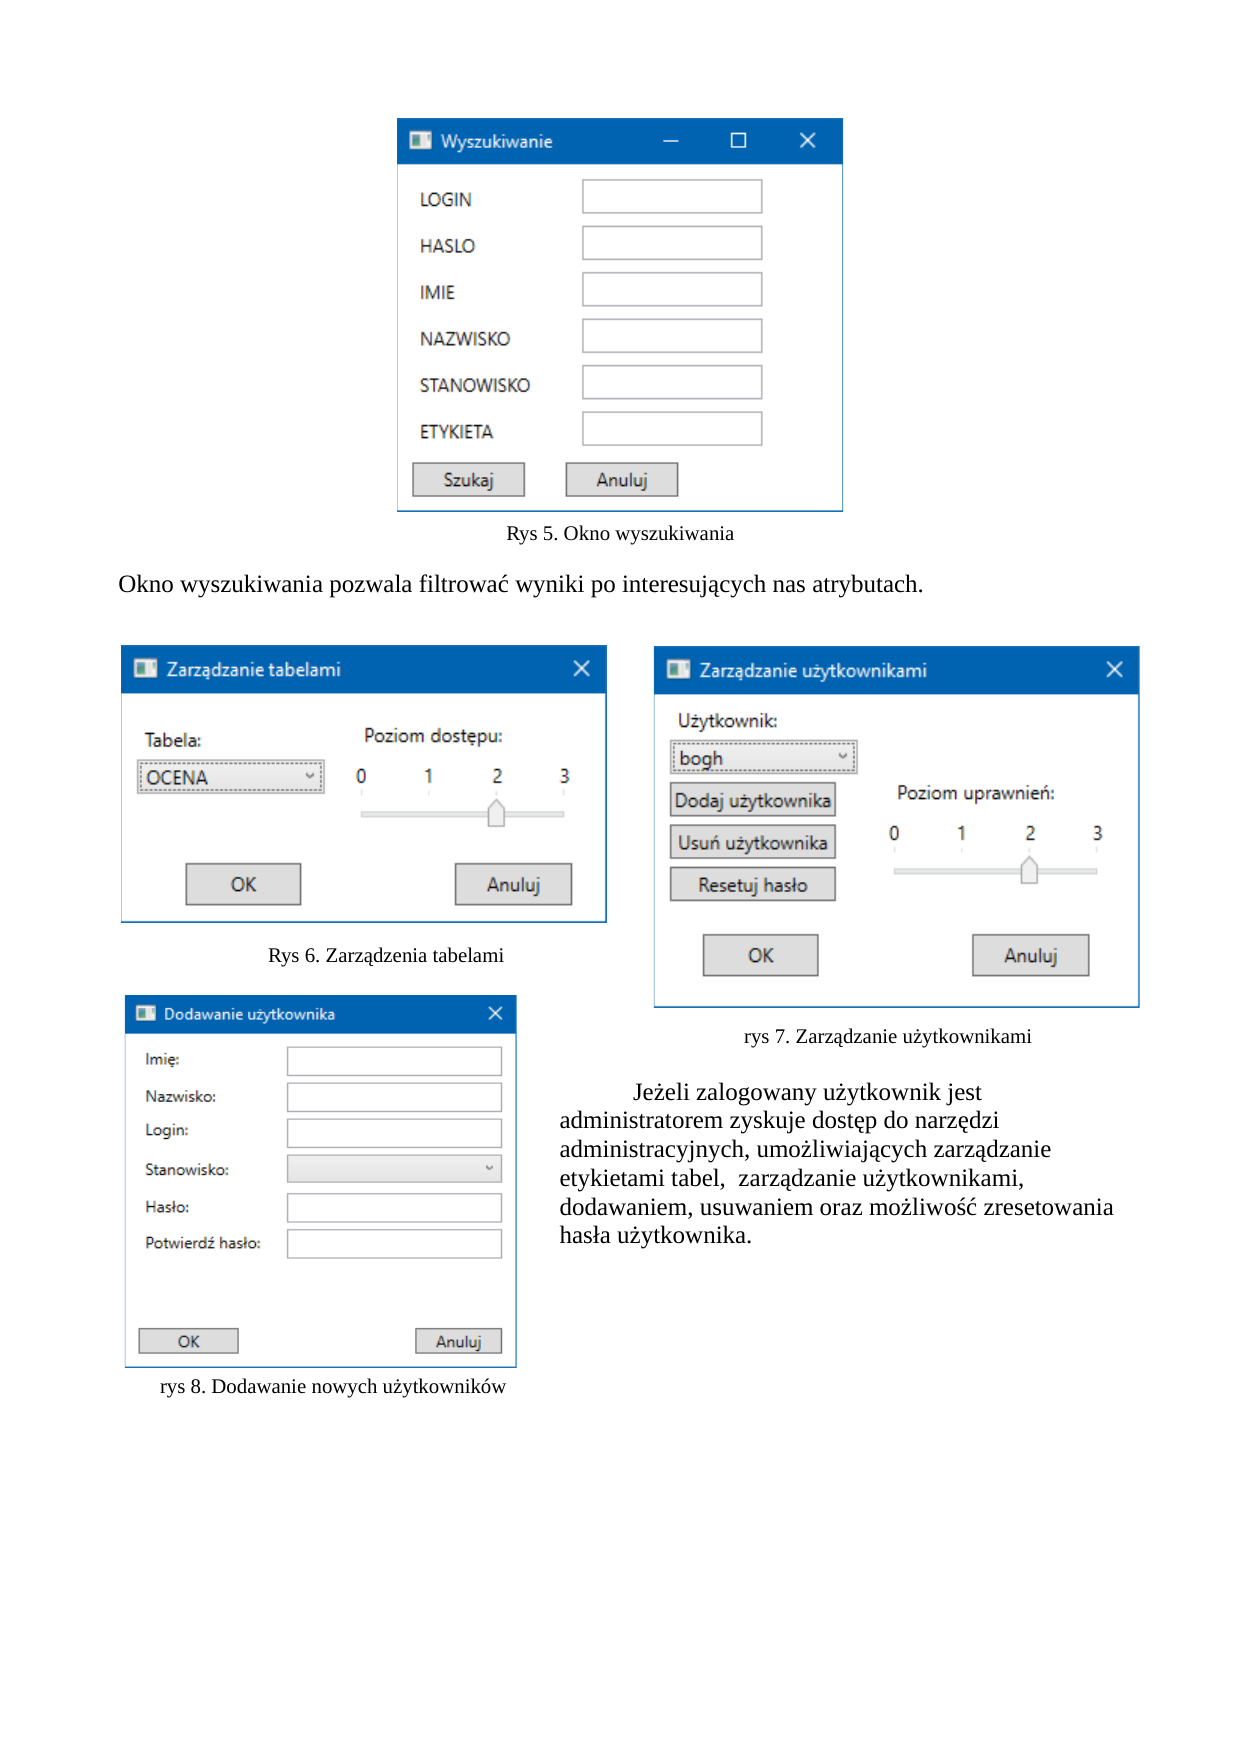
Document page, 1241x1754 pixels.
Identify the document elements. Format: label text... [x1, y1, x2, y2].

picture [653, 646, 1140, 1008]
text Rys 6. Zarządzenia tabelami [118, 942, 653, 967]
text rys 8. Dodawanie nowych użytkowników [118, 1374, 1122, 1398]
picture [121, 645, 607, 923]
text Jeżeli zalogowany użytkownik jest administratorem zyskuje dostęp do narzędzi administracyjnych, umożliwiających zarządzanie etykietami tabel, zarządzanie użytkownikami, dodawaniem, usuwaniem oraz możliwość zresetowania hasła użytkownika. [517, 1077, 1122, 1249]
text rys 7. Zarządzanie użytkownikami [517, 1024, 1122, 1048]
text Rys 5. Okno wyszukiwania [118, 521, 1122, 545]
text Okno wyszukiwania pozwala filtrować wyniki po interesujących nas atrybutach. [118, 569, 1122, 597]
picture [397, 118, 844, 512]
picture [124, 995, 517, 1368]
